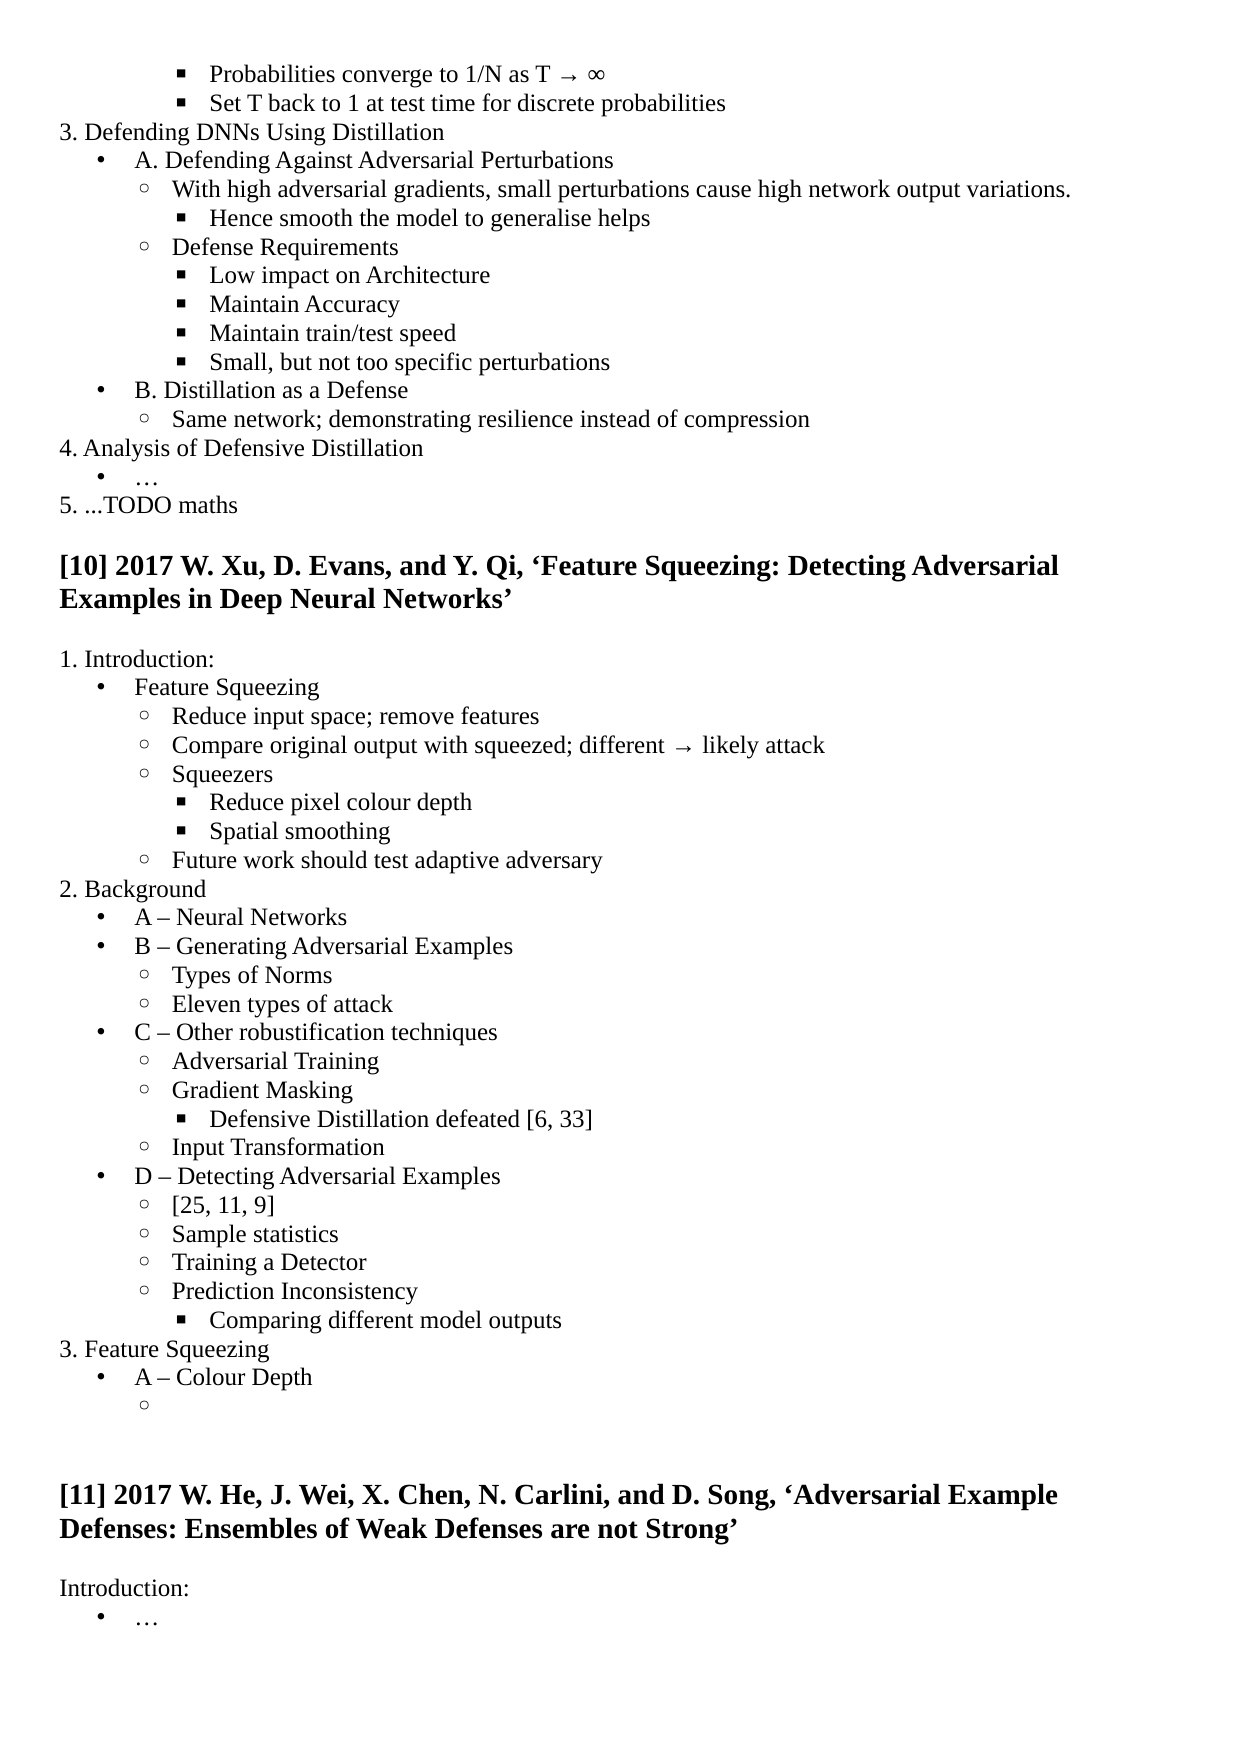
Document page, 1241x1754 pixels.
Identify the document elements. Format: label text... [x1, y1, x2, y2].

list A – Colour Depth [97, 1362, 1181, 1391]
text 5. ...TODO maths [59, 490, 1181, 519]
text 4. Analysis of Defensive Distillation [59, 433, 1181, 462]
list Probabilities converge to 1/N as T → ∞ [172, 59, 1181, 88]
list Feature Squeezing [97, 672, 1181, 701]
list Adversarial Training [134, 1046, 1181, 1075]
list Squeezers [134, 759, 1181, 787]
list B – Generating Adversarial Examples [97, 931, 1181, 960]
list Reduce input space; remove features [134, 701, 1181, 730]
list Input Transformation [134, 1132, 1181, 1161]
list Maintain train/test speed [172, 318, 1181, 347]
subtitle [10] 2017 W. Xu, D. Evans, and Y. Qi, ‘Feature Squeezing: Detecting Adversarial Examples in Deep Neural Networks’ [59, 548, 1181, 615]
list Sample statistics [134, 1219, 1181, 1247]
list Reduce pixel colour depth [172, 787, 1181, 816]
list Compare original output with squeezed; different → likely attack [134, 730, 1181, 759]
list B. Distillation as a Defense [97, 375, 1181, 404]
list … [97, 1602, 1181, 1631]
list Eleven types of attack [134, 989, 1181, 1017]
text Introduction: [59, 1573, 1181, 1602]
text 2. Background [59, 874, 1181, 902]
list Prediction Inconsistency [134, 1276, 1181, 1305]
list With high adversarial gradients, small perturbations cause high network output variations. [134, 174, 1181, 203]
list A. Defending Against Adversarial Perturbations [97, 145, 1181, 174]
list D – Detecting Adversarial Examples [97, 1161, 1181, 1190]
list Future work should test adaptive adversary [134, 845, 1181, 874]
list Low impact on Architecture [172, 260, 1181, 289]
list Gradient Masking [134, 1075, 1181, 1104]
list Spatial smoothing [172, 816, 1181, 845]
list Defense Requirements [134, 232, 1181, 260]
list A – Neural Networks [97, 902, 1181, 931]
text 3. Defending DNNs Using Distillation [59, 117, 1181, 145]
list Comparing different model outputs [172, 1305, 1181, 1334]
subtitle [11] 2017 W. He, J. Wei, X. Chen, N. Carlini, and D. Song, ‘Adversarial Example Defenses: Ensembles of Weak Defenses are not Strong’ [59, 1477, 1181, 1544]
list Hence smooth the model to generalise helps [172, 203, 1181, 232]
list Set T back to 1 at test time for discrete probabilities [172, 88, 1181, 117]
list Types of Norms [134, 960, 1181, 989]
list Defensive Distillation defeated [6, 33] [172, 1104, 1181, 1132]
list Small, but not too specific perturbations [172, 347, 1181, 375]
text 3. Feature Squeezing [59, 1334, 1181, 1362]
list C – Other robustification techniques [97, 1017, 1181, 1046]
list Training a Detector [134, 1247, 1181, 1276]
list [25, 11, 9] [134, 1190, 1181, 1219]
list … [97, 462, 1181, 490]
list Maintain Accuracy [172, 289, 1181, 318]
list Same network; demonstrating resilience instead of compression [134, 404, 1181, 433]
text 1. Introduction: [59, 644, 1181, 672]
